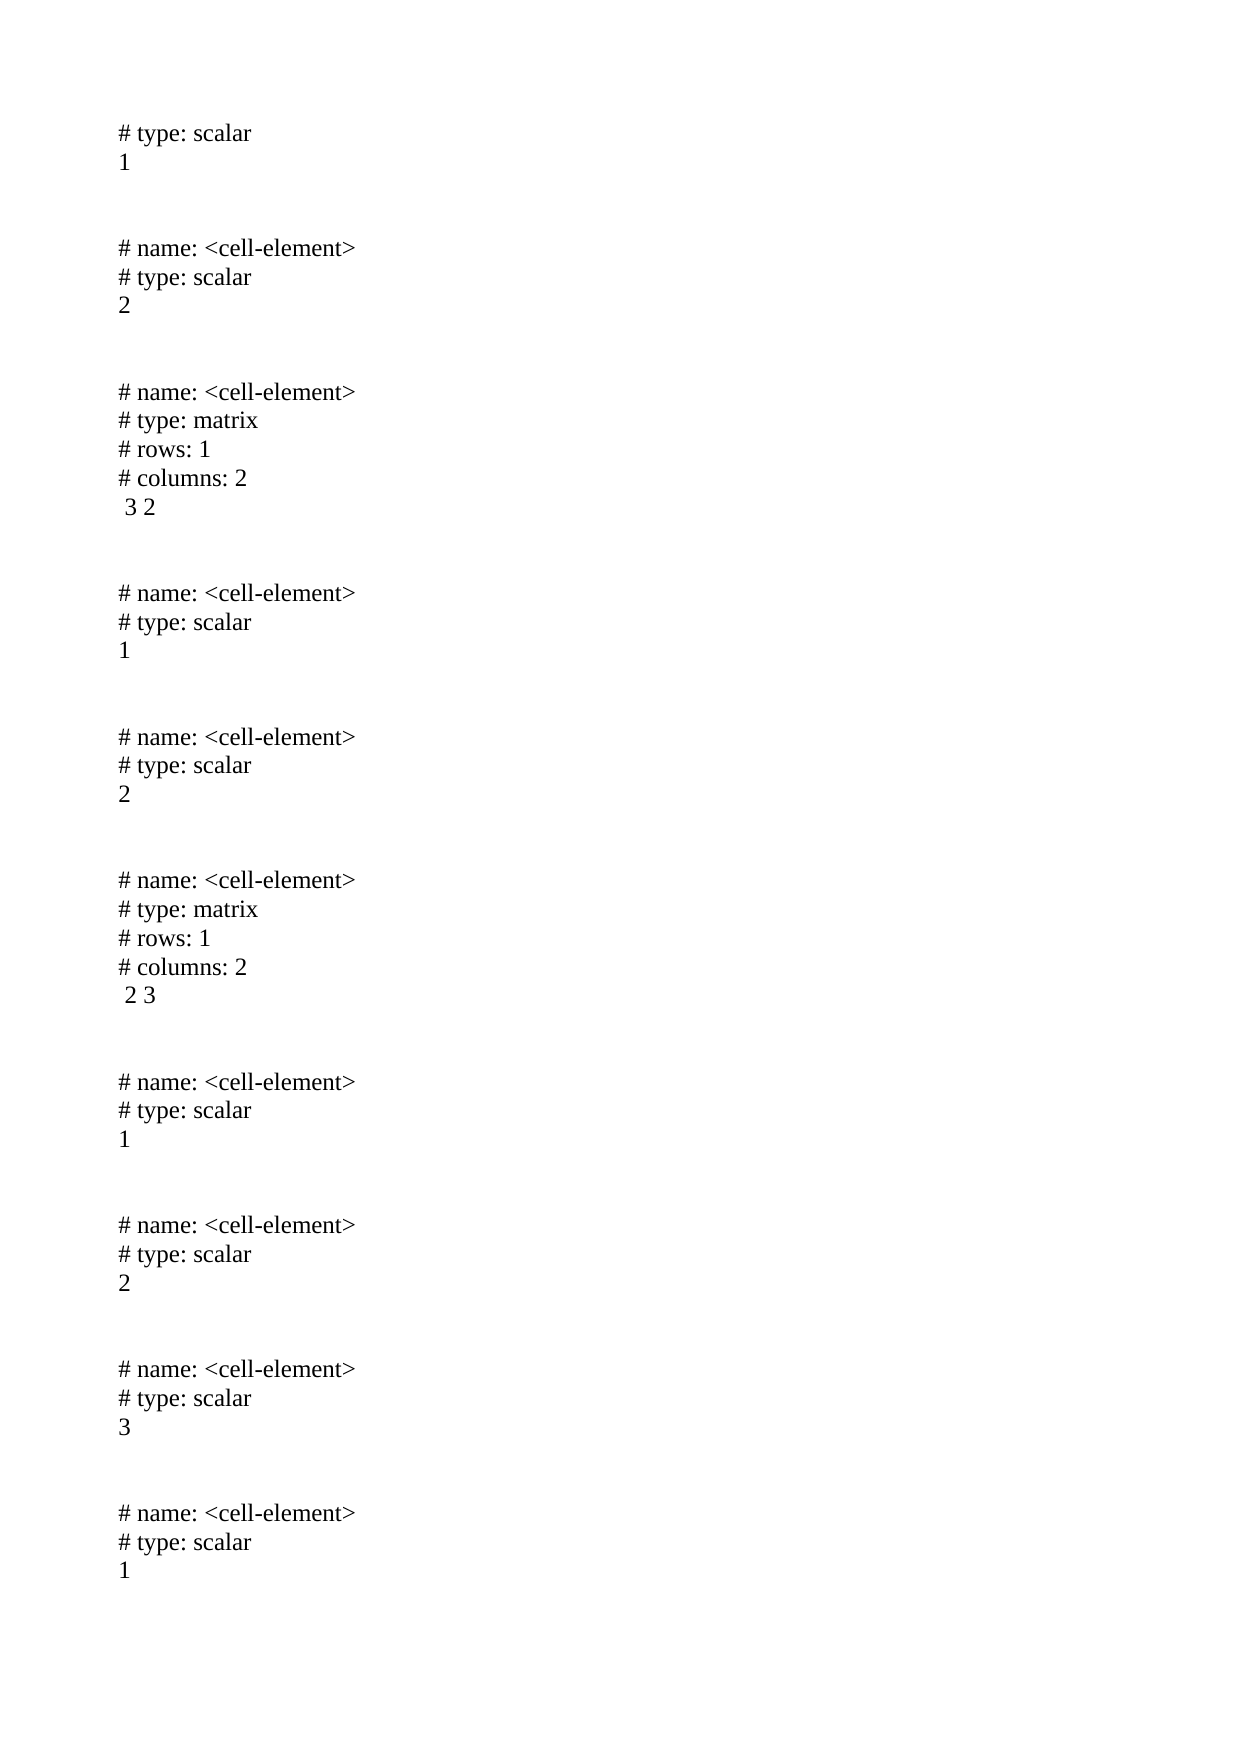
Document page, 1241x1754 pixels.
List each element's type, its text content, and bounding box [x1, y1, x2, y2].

text 3 [118, 1412, 1122, 1441]
text # type: scalar [118, 1239, 1122, 1268]
text # columns: 2 [118, 952, 1122, 981]
text 2 [118, 779, 1122, 808]
text # type: scalar [118, 751, 1122, 779]
text # name: <cell-element> [118, 233, 1122, 262]
text # type: scalar [118, 607, 1122, 636]
text # name: <cell-element> [118, 377, 1122, 406]
text # type: scalar [118, 262, 1122, 291]
text # rows: 1 [118, 923, 1122, 952]
text 3 2 [118, 492, 1122, 521]
text 2 [118, 1268, 1122, 1297]
text # name: <cell-element> [118, 1211, 1122, 1239]
text 1 [118, 1556, 1122, 1584]
text # name: <cell-element> [118, 1067, 1122, 1096]
text # name: <cell-element> [118, 578, 1122, 607]
text 2 [118, 291, 1122, 319]
text # type: scalar [118, 118, 1122, 147]
text # name: <cell-element> [118, 1498, 1122, 1527]
text # type: scalar [118, 1383, 1122, 1412]
text # rows: 1 [118, 434, 1122, 463]
text # columns: 2 [118, 463, 1122, 492]
text 1 [118, 636, 1122, 664]
text # name: <cell-element> [118, 722, 1122, 751]
text # type: scalar [118, 1527, 1122, 1556]
text 2 3 [118, 981, 1122, 1009]
text 1 [118, 147, 1122, 176]
text # name: <cell-element> [118, 866, 1122, 894]
text # name: <cell-element> [118, 1354, 1122, 1383]
text 1 [118, 1124, 1122, 1153]
text # type: matrix [118, 406, 1122, 434]
text # type: scalar [118, 1096, 1122, 1124]
text # type: matrix [118, 894, 1122, 923]
